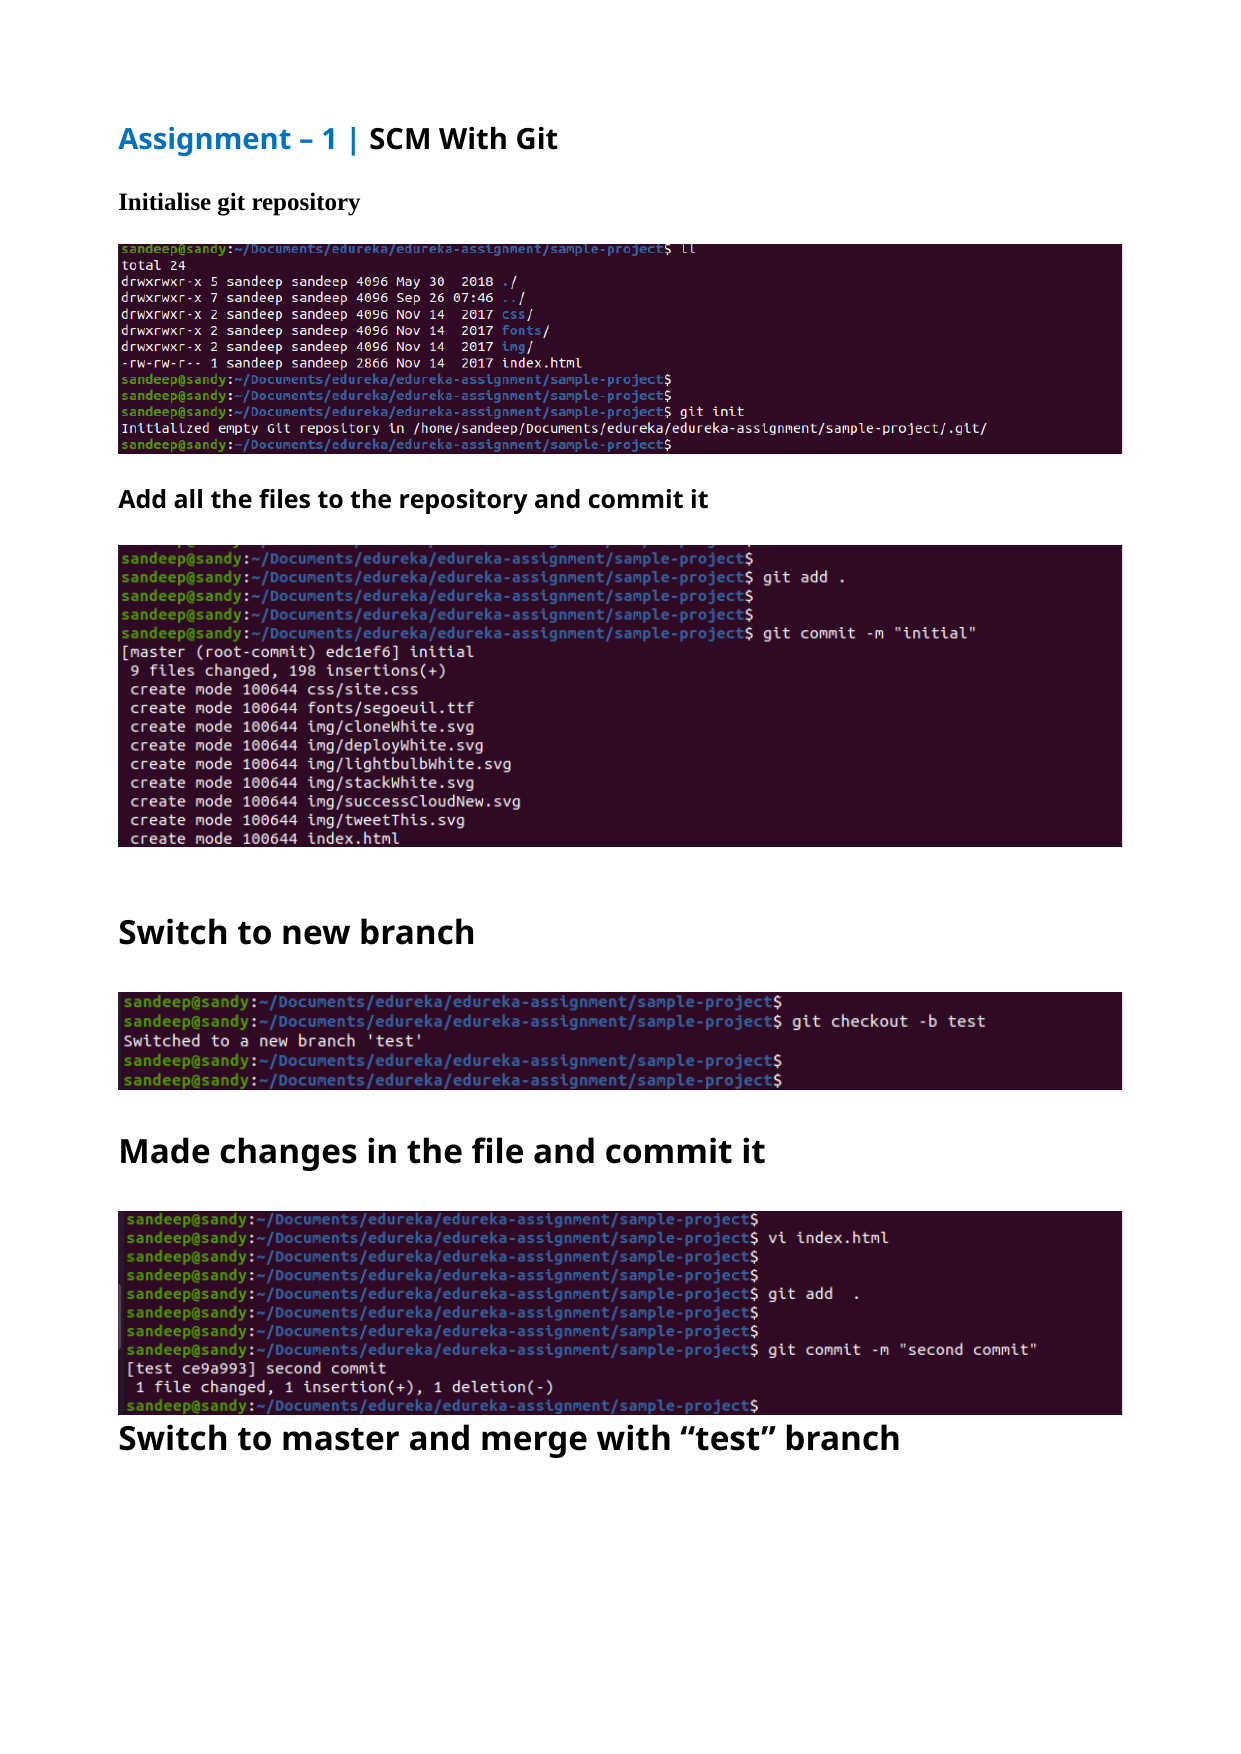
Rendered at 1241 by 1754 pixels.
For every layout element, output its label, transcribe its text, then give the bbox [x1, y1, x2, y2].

picture [118, 992, 1123, 1090]
text Made changes in the file and commit it [118, 1128, 1122, 1173]
picture [118, 1211, 1123, 1415]
picture [118, 545, 1123, 847]
text Initialise git repository [118, 187, 1122, 215]
picture [118, 244, 1123, 454]
text Add all the files to the repository and commit it [118, 482, 1122, 516]
text Assignment – 1 | SCM With Git [118, 118, 1122, 158]
text Switch to master and merge with “test” branch [118, 1415, 1122, 1460]
text Switch to new branch [118, 909, 1122, 954]
